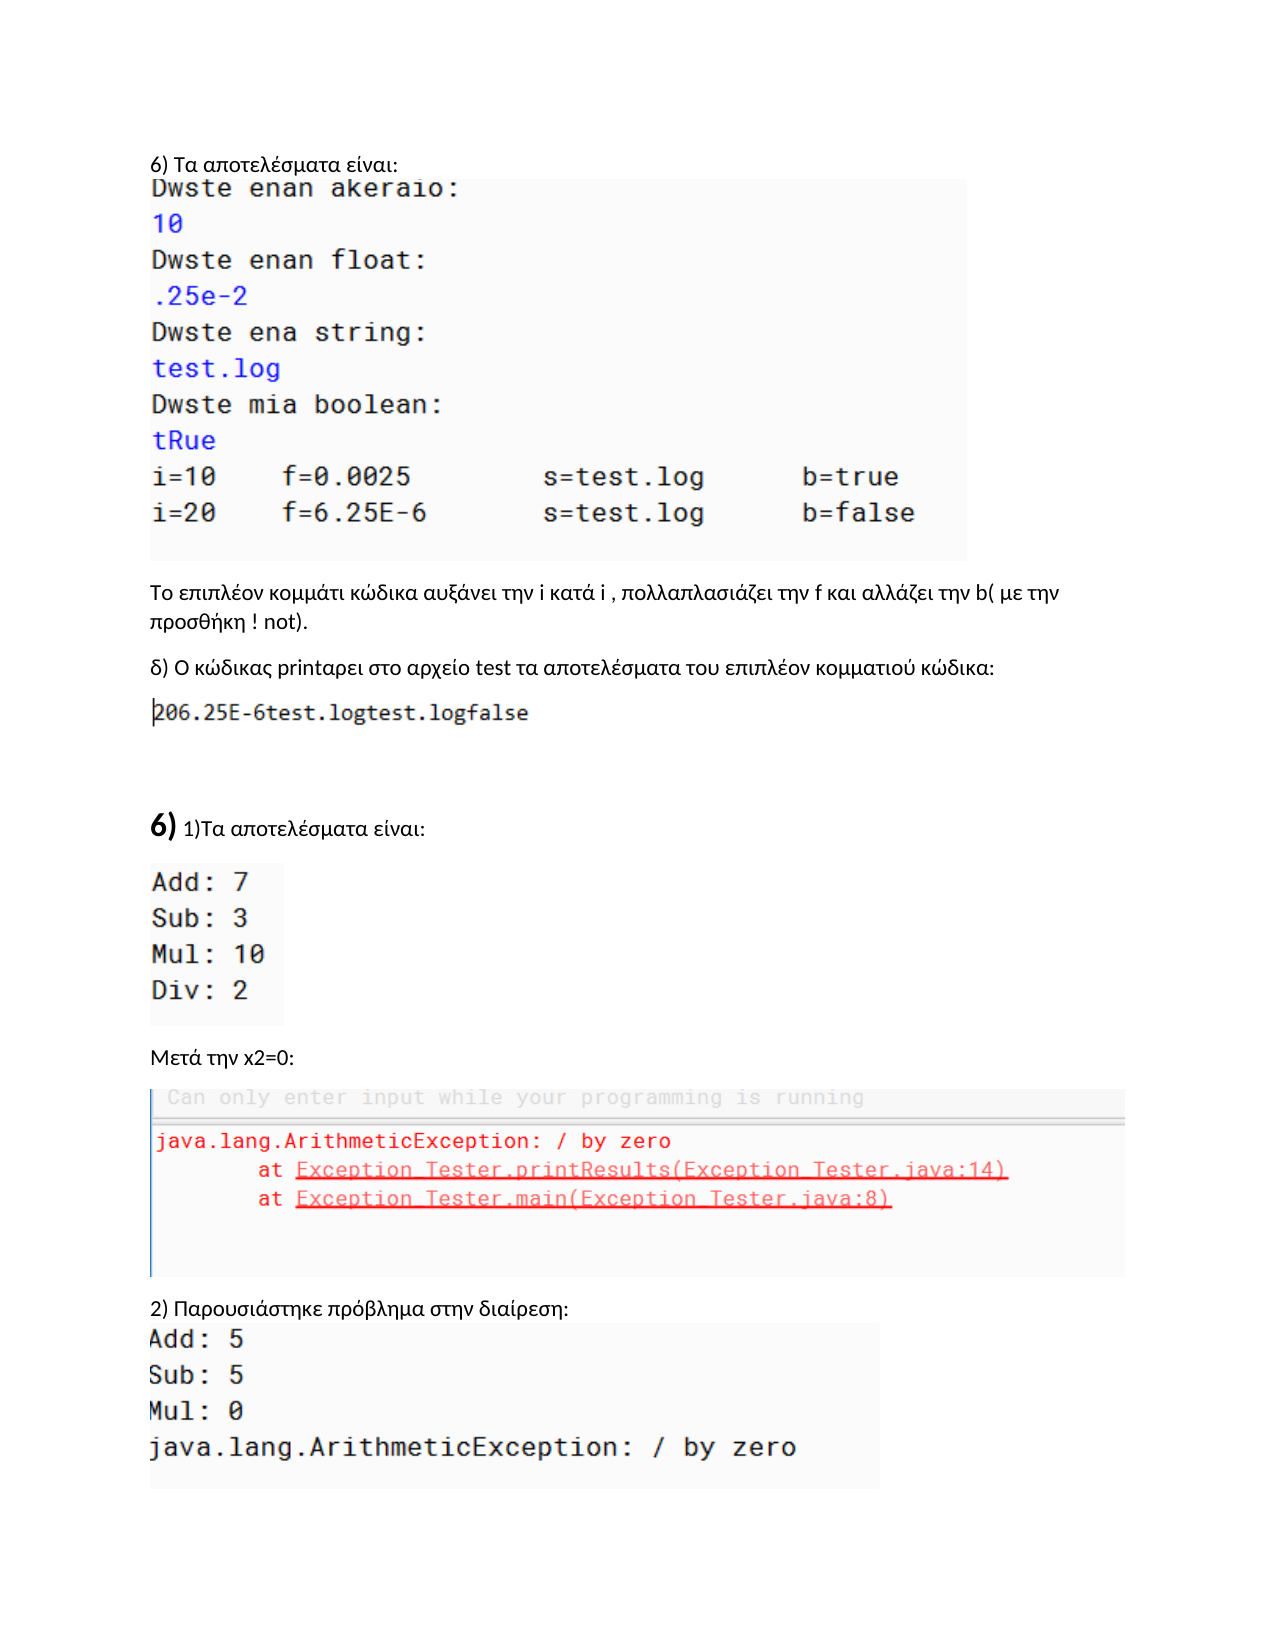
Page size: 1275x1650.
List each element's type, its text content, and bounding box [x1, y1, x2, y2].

text δ) Ο κώδικας printαρει στο αρχείο test τα αποτελέσματα του επιπλέον κομματιού κώδικα: [150, 653, 1125, 681]
text 6) Τα αποτελέσματα είναι: [150, 150, 1125, 560]
text Mετά την x2=0: [150, 1043, 1125, 1071]
text 2) Παρουσιάστηκε πρόβλημα στην διαίρεση: [150, 1294, 1125, 1489]
text Το επιπλέον κομμάτι κώδικα αυξάνει την i κατά i , πολλαπλασιάζει την f και αλλάζει την b( με την προσθήκη ! not). [150, 578, 1125, 635]
text 6) 1)Τα αποτελέσματα είναι: [150, 804, 1125, 845]
